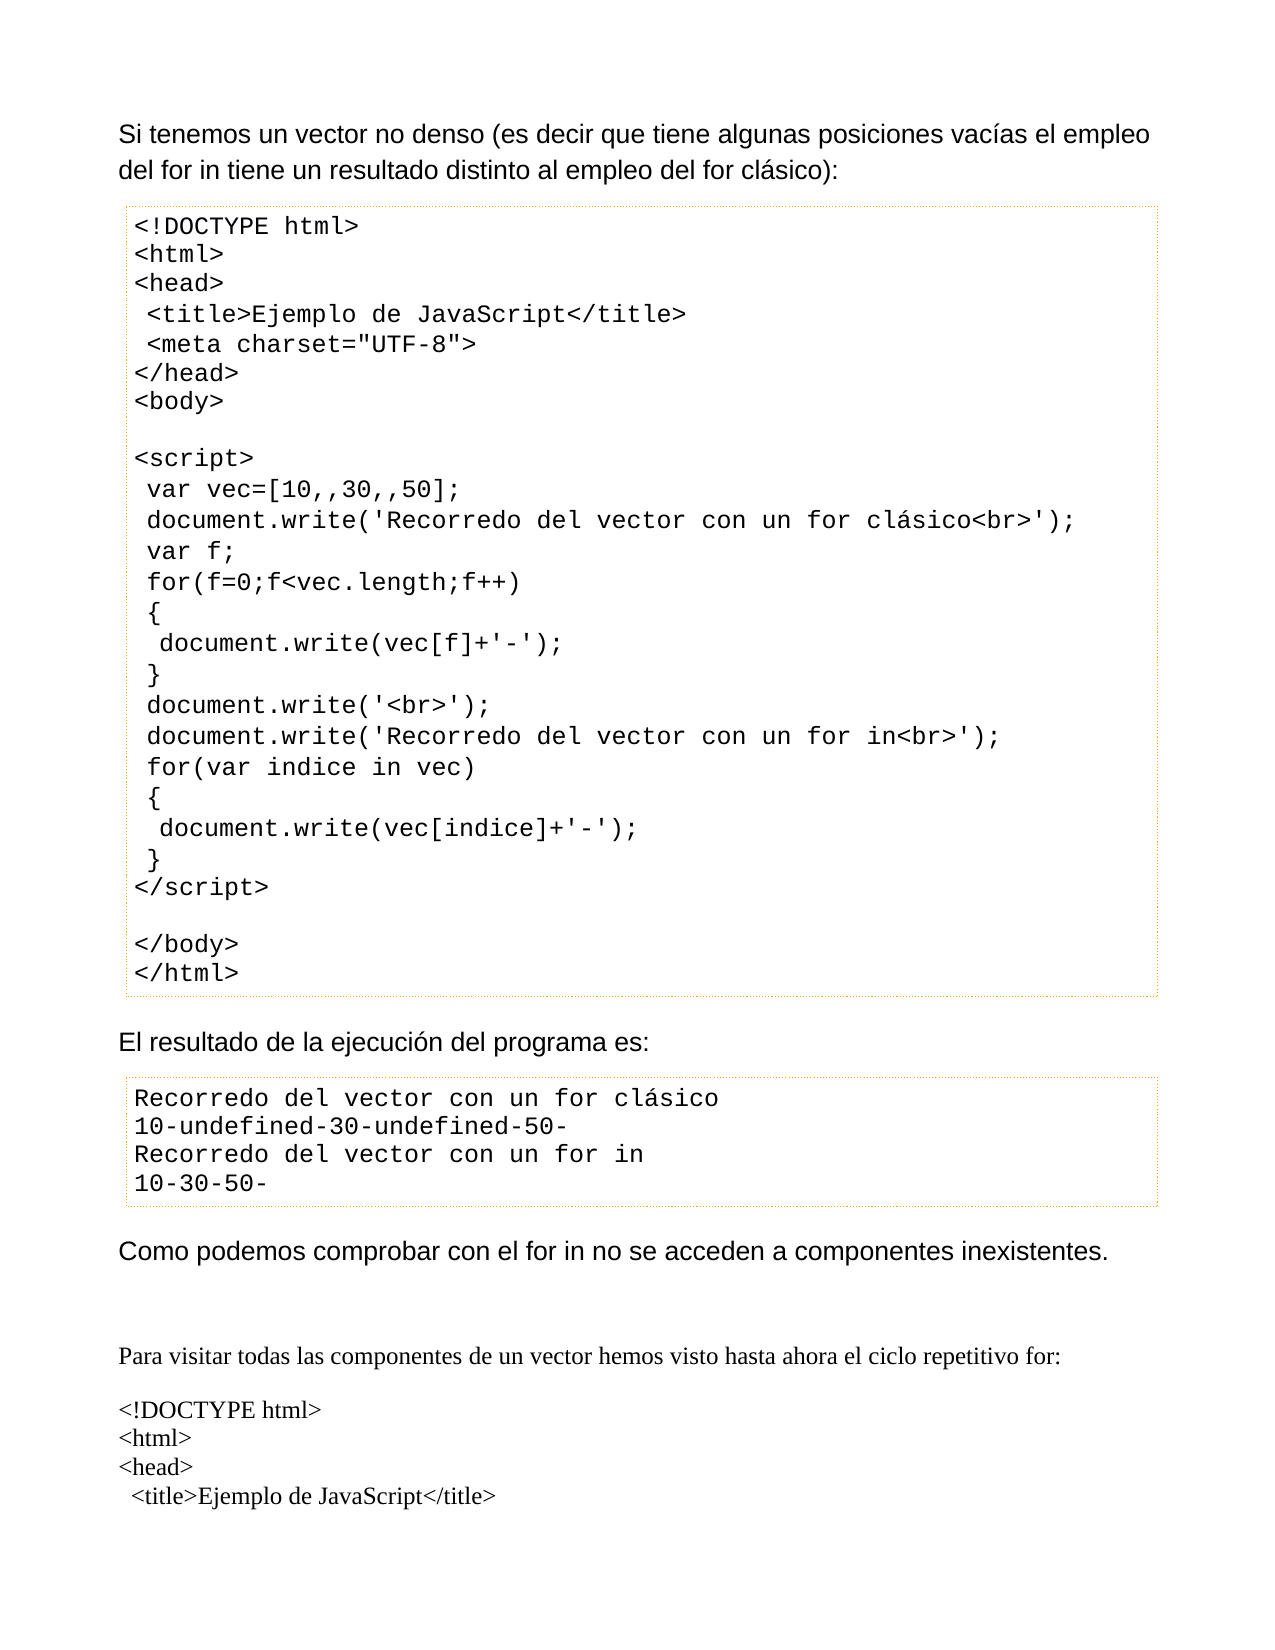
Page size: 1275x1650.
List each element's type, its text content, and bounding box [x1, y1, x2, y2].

text Recorredo del vector con un for in [126, 1134, 1157, 1162]
text <html> [118, 1423, 1157, 1452]
text 10-undefined-30-undefined-50- [126, 1106, 1157, 1134]
text <html> [126, 234, 1157, 262]
text <!DOCTYPE html> [118, 1395, 1157, 1423]
text } [126, 651, 1157, 682]
text <title>Ejemplo de JavaScript</title> [118, 1481, 1157, 1510]
text for(var indice in vec) [126, 744, 1157, 774]
text <head> [126, 262, 1157, 291]
text <title>Ejemplo de JavaScript</title> [126, 291, 1157, 322]
text <script> [126, 438, 1157, 466]
text Para visitar todas las componentes de un vector hemos visto hasta ahora el ciclo repetitivo for: [118, 1341, 1157, 1370]
text } [126, 836, 1157, 867]
text document.write('Recorredo del vector con un for clásico<br>'); [126, 497, 1157, 528]
text <!DOCTYPE html> [126, 206, 1157, 234]
text var vec=[10,,30,,50]; [126, 466, 1157, 497]
text Como podemos comprobar con el for in no se acceden a componentes inexistentes. [118, 1236, 1157, 1266]
text Recorredo del vector con un for clásico [126, 1077, 1157, 1106]
text </head> [126, 352, 1157, 381]
text <head> [118, 1452, 1157, 1481]
text </body> [126, 924, 1157, 952]
text 10-30-50- [126, 1162, 1157, 1206]
text El resultado de la ejecución del programa es: [118, 1026, 1157, 1057]
text <meta charset="UTF-8"> [126, 322, 1157, 352]
text <body> [126, 381, 1157, 417]
text </script> [126, 867, 1157, 903]
text { [126, 589, 1157, 620]
text document.write('<br>'); [126, 682, 1157, 713]
text document.write(vec[f]+'-'); [126, 620, 1157, 651]
text for(f=0;f<vec.length;f++) [126, 559, 1157, 589]
text </html> [126, 952, 1157, 997]
text document.write('Recorredo del vector con un for in<br>'); [126, 713, 1157, 744]
text Si tenemos un vector no denso (es decir que tiene algunas posiciones vacías el empleo del for in tiene un resultado distinto al empleo del for clásico): [118, 118, 1157, 185]
text var f; [126, 528, 1157, 559]
text { [126, 774, 1157, 805]
text document.write(vec[indice]+'-'); [126, 805, 1157, 836]
